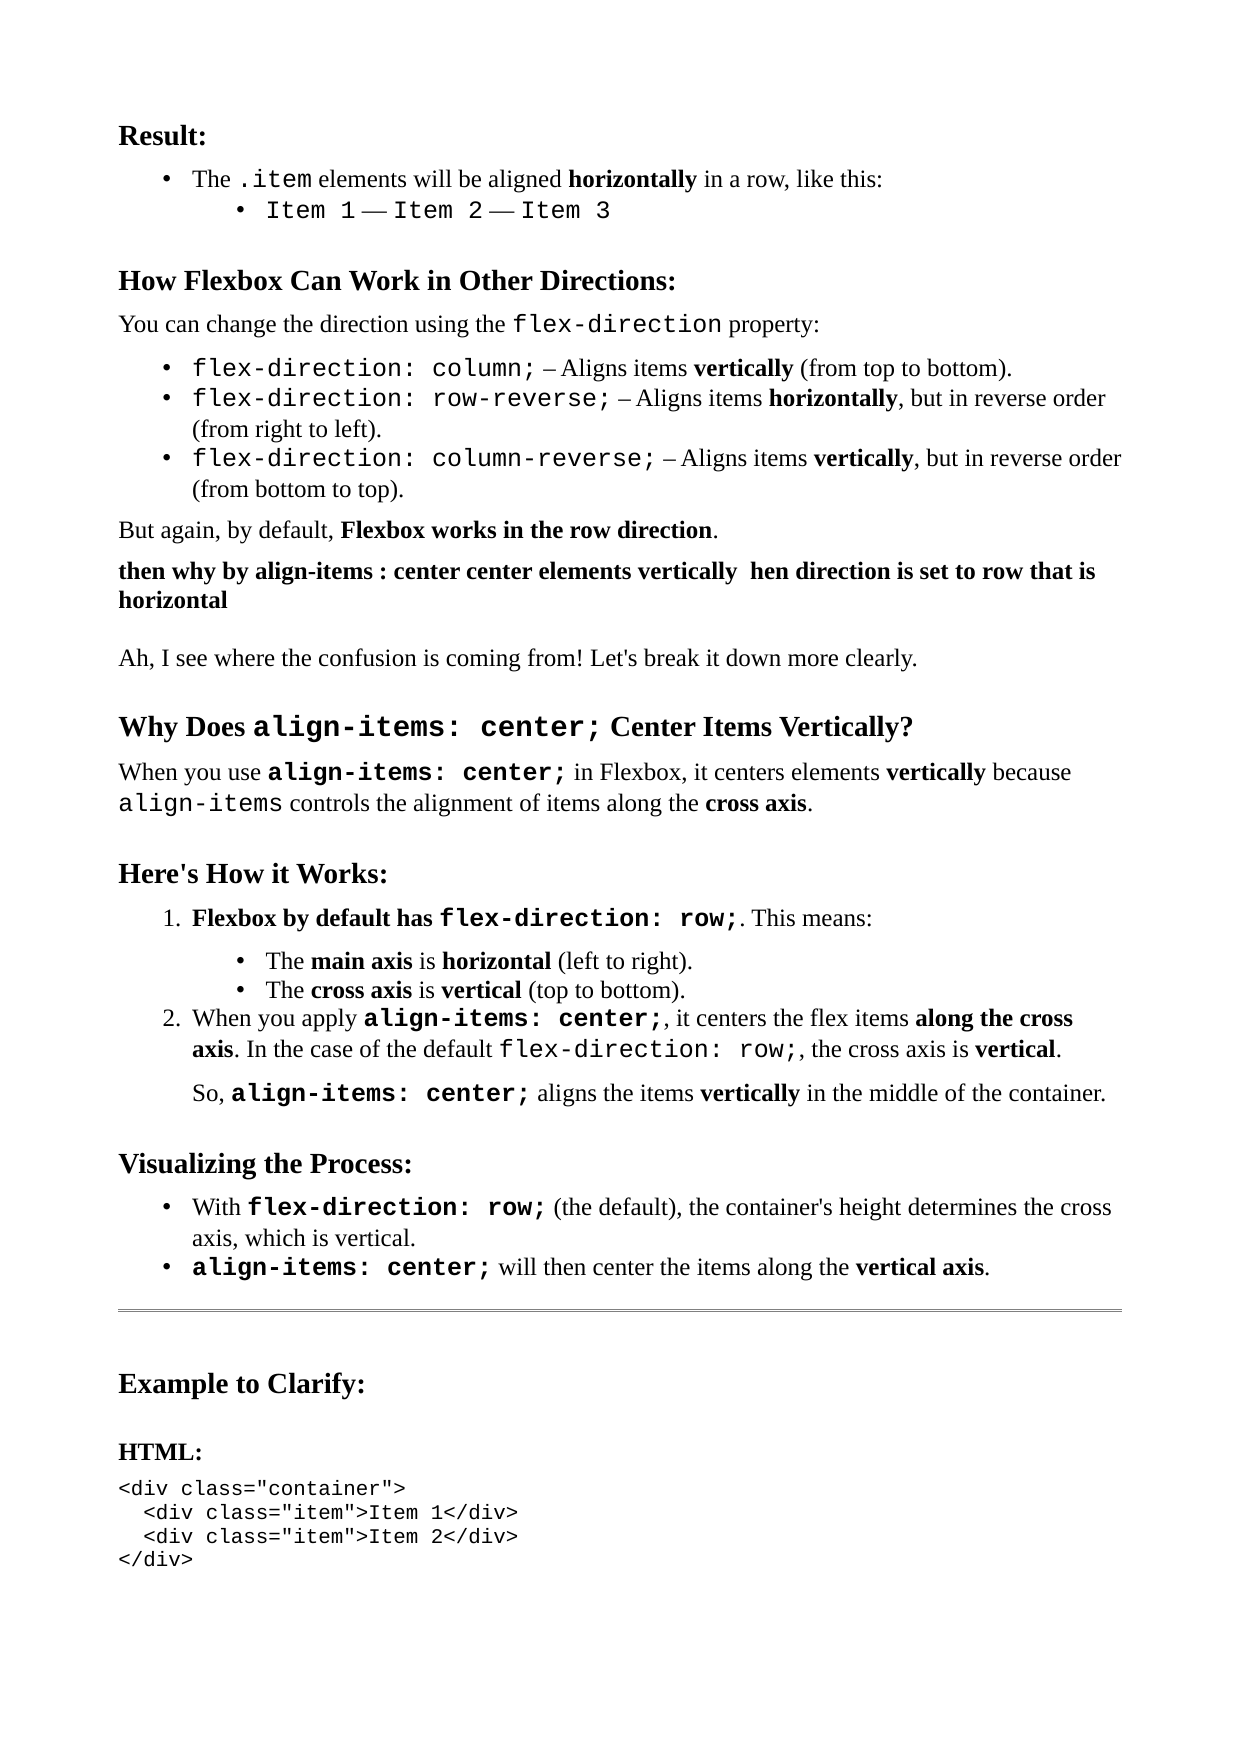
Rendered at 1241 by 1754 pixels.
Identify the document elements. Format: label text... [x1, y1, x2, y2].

list With flex-direction: row; (the default), the container's height determines the cross axis, which is vertical. [162, 1192, 1122, 1252]
subtitle HTML: [118, 1437, 1122, 1466]
text You can change the direction using the flex-direction property: [118, 309, 1122, 340]
list When you apply align-items: center;, it centers the flex items along the cross axis. In the case of the default flex-direction: row;, the cross axis is vertical. [162, 1003, 1122, 1065]
subtitle Why Does align-items: center; Center Items Vertically? [118, 709, 1122, 745]
list The .item elements will be aligned horizontally in a row, like this: [162, 164, 1122, 195]
text But again, by default, Flexbox works in the row direction. [118, 515, 1122, 544]
subtitle Example to Clarify: [118, 1366, 1122, 1400]
text <div class="container"> [118, 1478, 1122, 1502]
list flex-direction: column-reverse; – Aligns items vertically, but in reverse order (from bottom to top). [162, 443, 1122, 503]
list The cross axis is vertical (top to bottom). [236, 975, 1122, 1003]
list The main axis is horizontal (left to right). [236, 946, 1122, 975]
list flex-direction: row-reverse; – Aligns items horizontally, but in reverse order (from right to left). [162, 383, 1122, 443]
text Ah, I see where the confusion is coming from! Let's break it down more clearly. [118, 643, 1122, 671]
text <div class="item">Item 1</div> [118, 1502, 1122, 1526]
subtitle Result: [118, 118, 1122, 152]
list So, align-items: center; aligns the items vertically in the middle of the container. [162, 1078, 1122, 1108]
list Flexbox by default has flex-direction: row;. This means: [162, 903, 1122, 933]
text then why by align-items : center center elements vertically hen direction is set to row that is horizontal [118, 556, 1122, 614]
subtitle Visualizing the Process: [118, 1146, 1122, 1179]
text </div> [118, 1549, 1122, 1573]
text When you use align-items: center; in Flexbox, it centers elements vertically because align-items controls the alignment of items along the cross axis. [118, 757, 1122, 819]
list align-items: center; will then center the items along the vertical axis. [162, 1252, 1122, 1282]
subtitle Here's How it Works: [118, 857, 1122, 890]
list flex-direction: column; – Aligns items vertically (from top to bottom). [162, 353, 1122, 383]
subtitle How Flexbox Can Work in Other Directions: [118, 263, 1122, 297]
list Item 1 — Item 2 — Item 3 [236, 195, 1122, 226]
text <div class="item">Item 2</div> [118, 1526, 1122, 1549]
